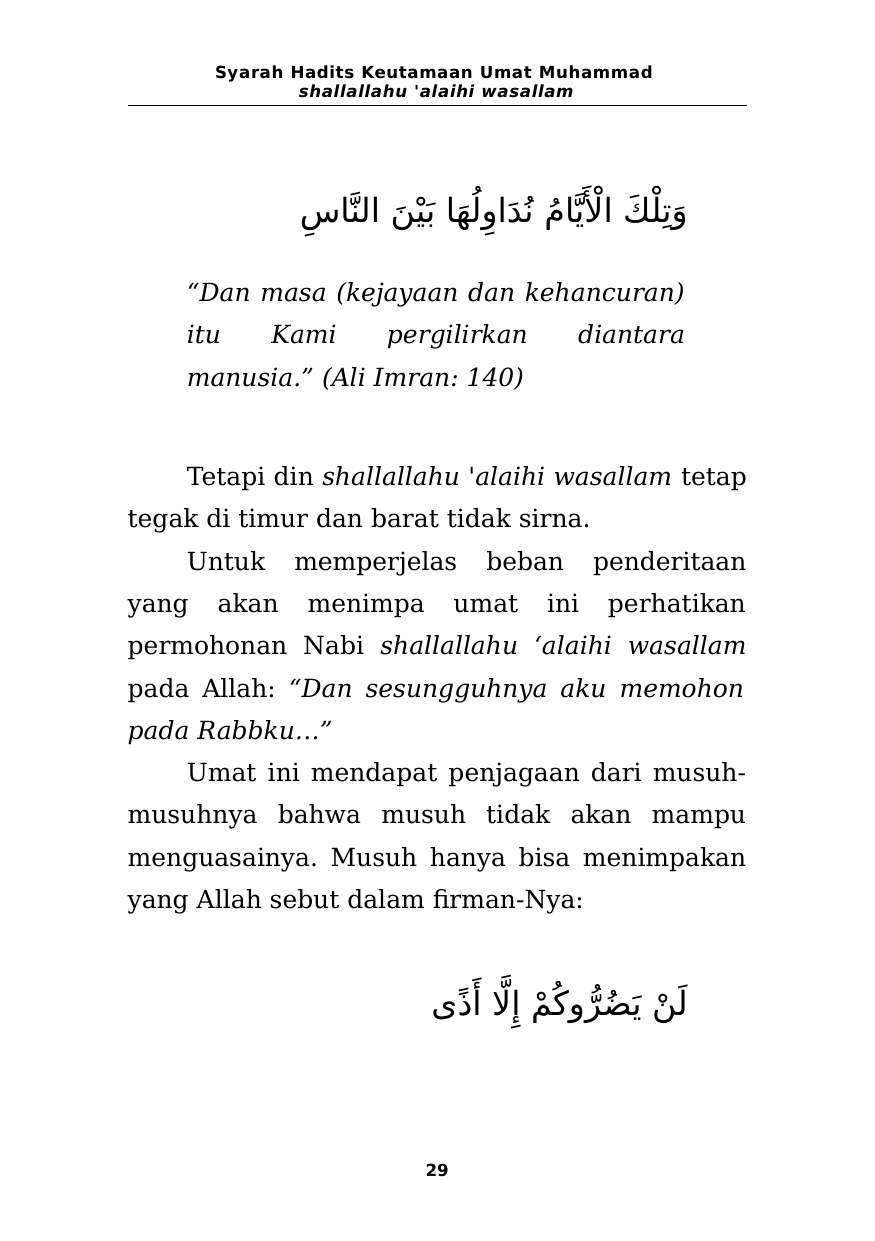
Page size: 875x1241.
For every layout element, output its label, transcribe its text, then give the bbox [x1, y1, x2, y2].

text Untuk memperjelas beban penderitaan yang akan menimpa umat ini perhatikan permohonan Nabi shallallahu ‘alaihi wasallam pada Allah: “Dan sesungguhnya aku memohon pada Rabbku…” [127, 547, 747, 745]
text Tetapi din shallallahu 'alaihi wasallam tetap tegak di timur dan barat tidak sirna. [127, 462, 747, 534]
text “Dan masa (kejayaan dan kehancuran) itu Kami pergilirkan diantara manusia.” (Ali Imran: 140) [187, 278, 687, 392]
text Umat ini mendapat penjagaan dari musuh-musuhnya bahwa musuh tidak akan mampu menguasainya. Musuh hanya bisa menimpakan yang Allah sebut dalam firman-Nya: [127, 758, 747, 914]
text لَنْ يَضُرُّوكُمْ إِلَّا أَذًى [187, 985, 687, 1024]
text وَتِلْكَ الْأَيَّامُ نُدَاوِلُهَا بَيْنَ النَّاسِ [187, 192, 687, 231]
